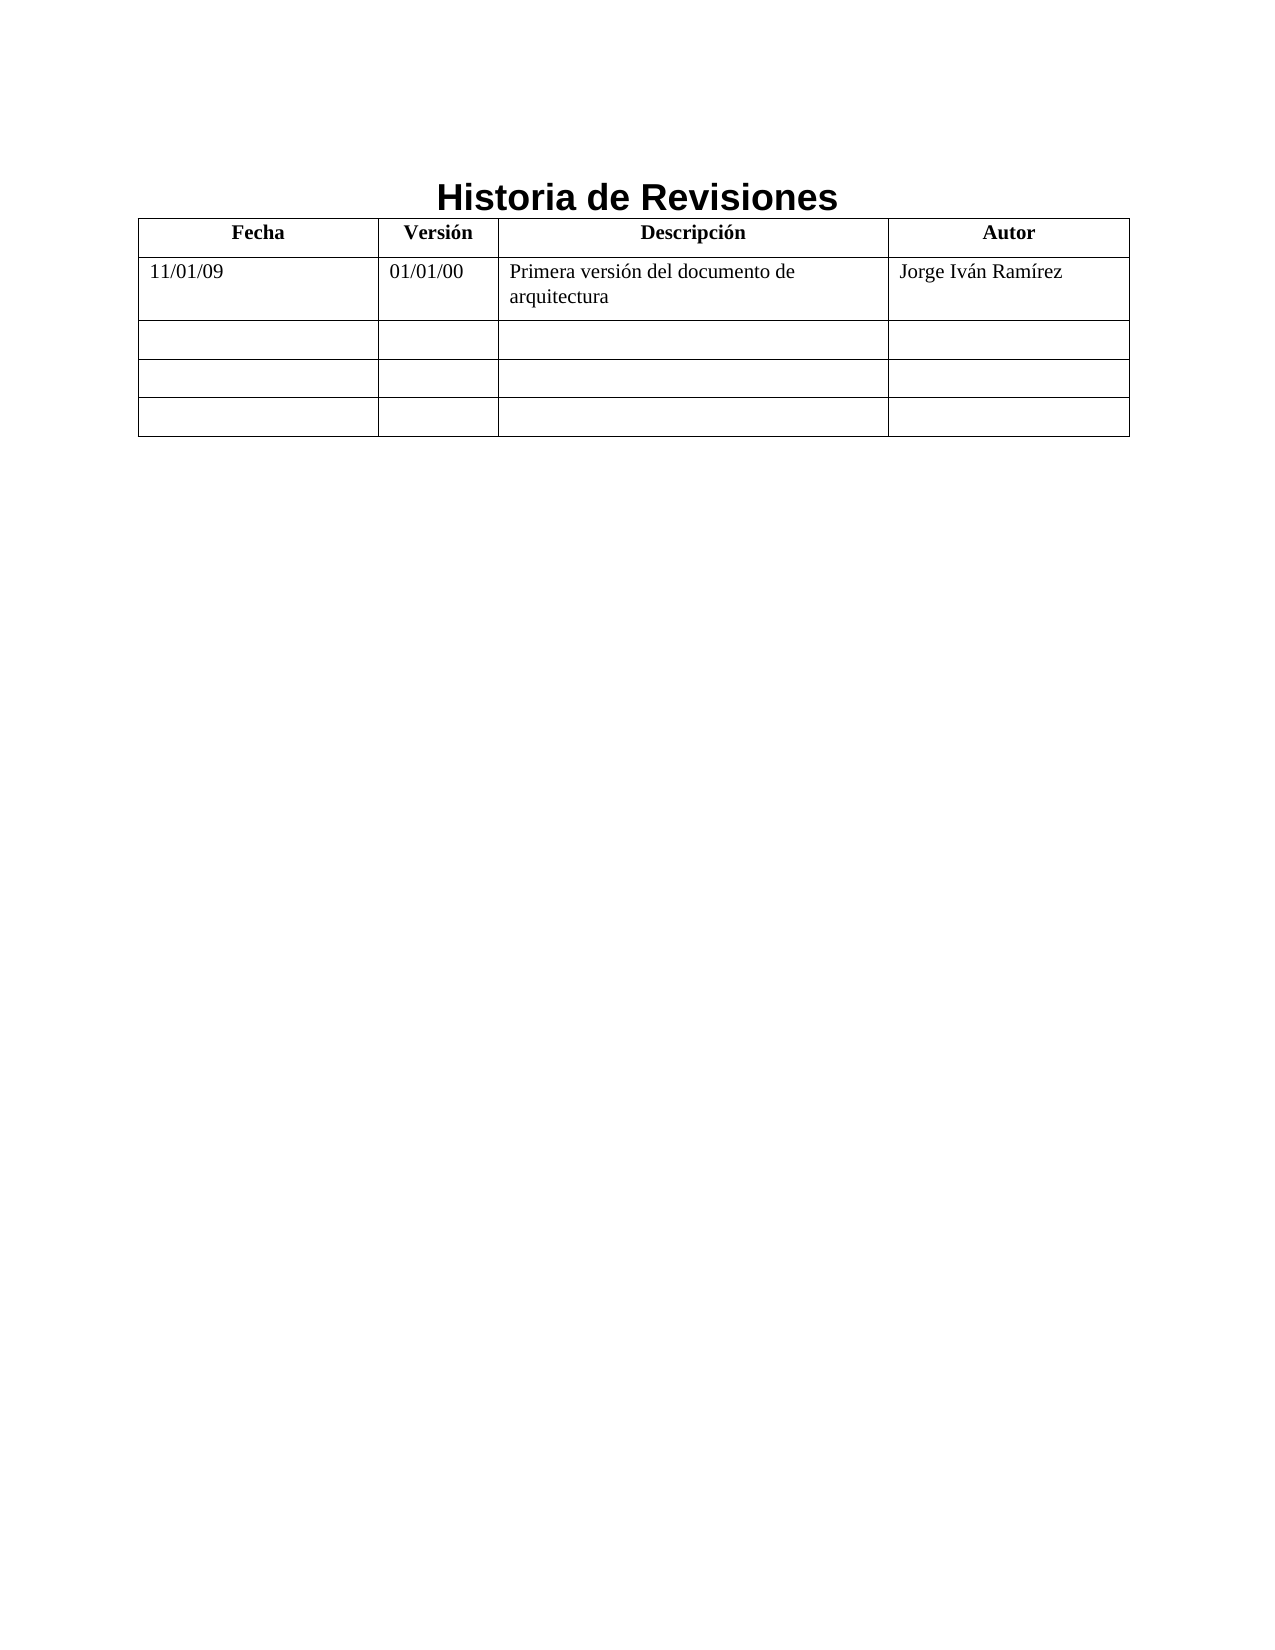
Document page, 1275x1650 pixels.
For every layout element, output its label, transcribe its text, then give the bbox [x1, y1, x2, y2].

title Historia de Revisiones [150, 175, 1125, 218]
table_cell [889, 321, 1129, 359]
table_cell Jorge Iván Ramírez [889, 258, 1129, 320]
table_cell [379, 360, 498, 397]
table_cell [139, 321, 378, 359]
table_cell [499, 321, 888, 359]
table_header Autor [889, 219, 1129, 257]
table_cell [889, 398, 1129, 436]
table_header Versión [379, 219, 498, 257]
table_cell [499, 398, 888, 436]
table_cell 01/11/09 [139, 258, 378, 320]
table_header Descripción [499, 219, 888, 257]
table_cell [139, 360, 378, 397]
table_header Fecha [139, 219, 378, 257]
table_cell [379, 398, 498, 436]
table_cell [379, 321, 498, 359]
table_cell 01/01/00 [379, 258, 498, 320]
table_cell [499, 360, 888, 397]
table_cell [889, 360, 1129, 397]
table_cell [139, 398, 378, 436]
table_cell Primera versión del documento de arquitectura [499, 258, 888, 320]
